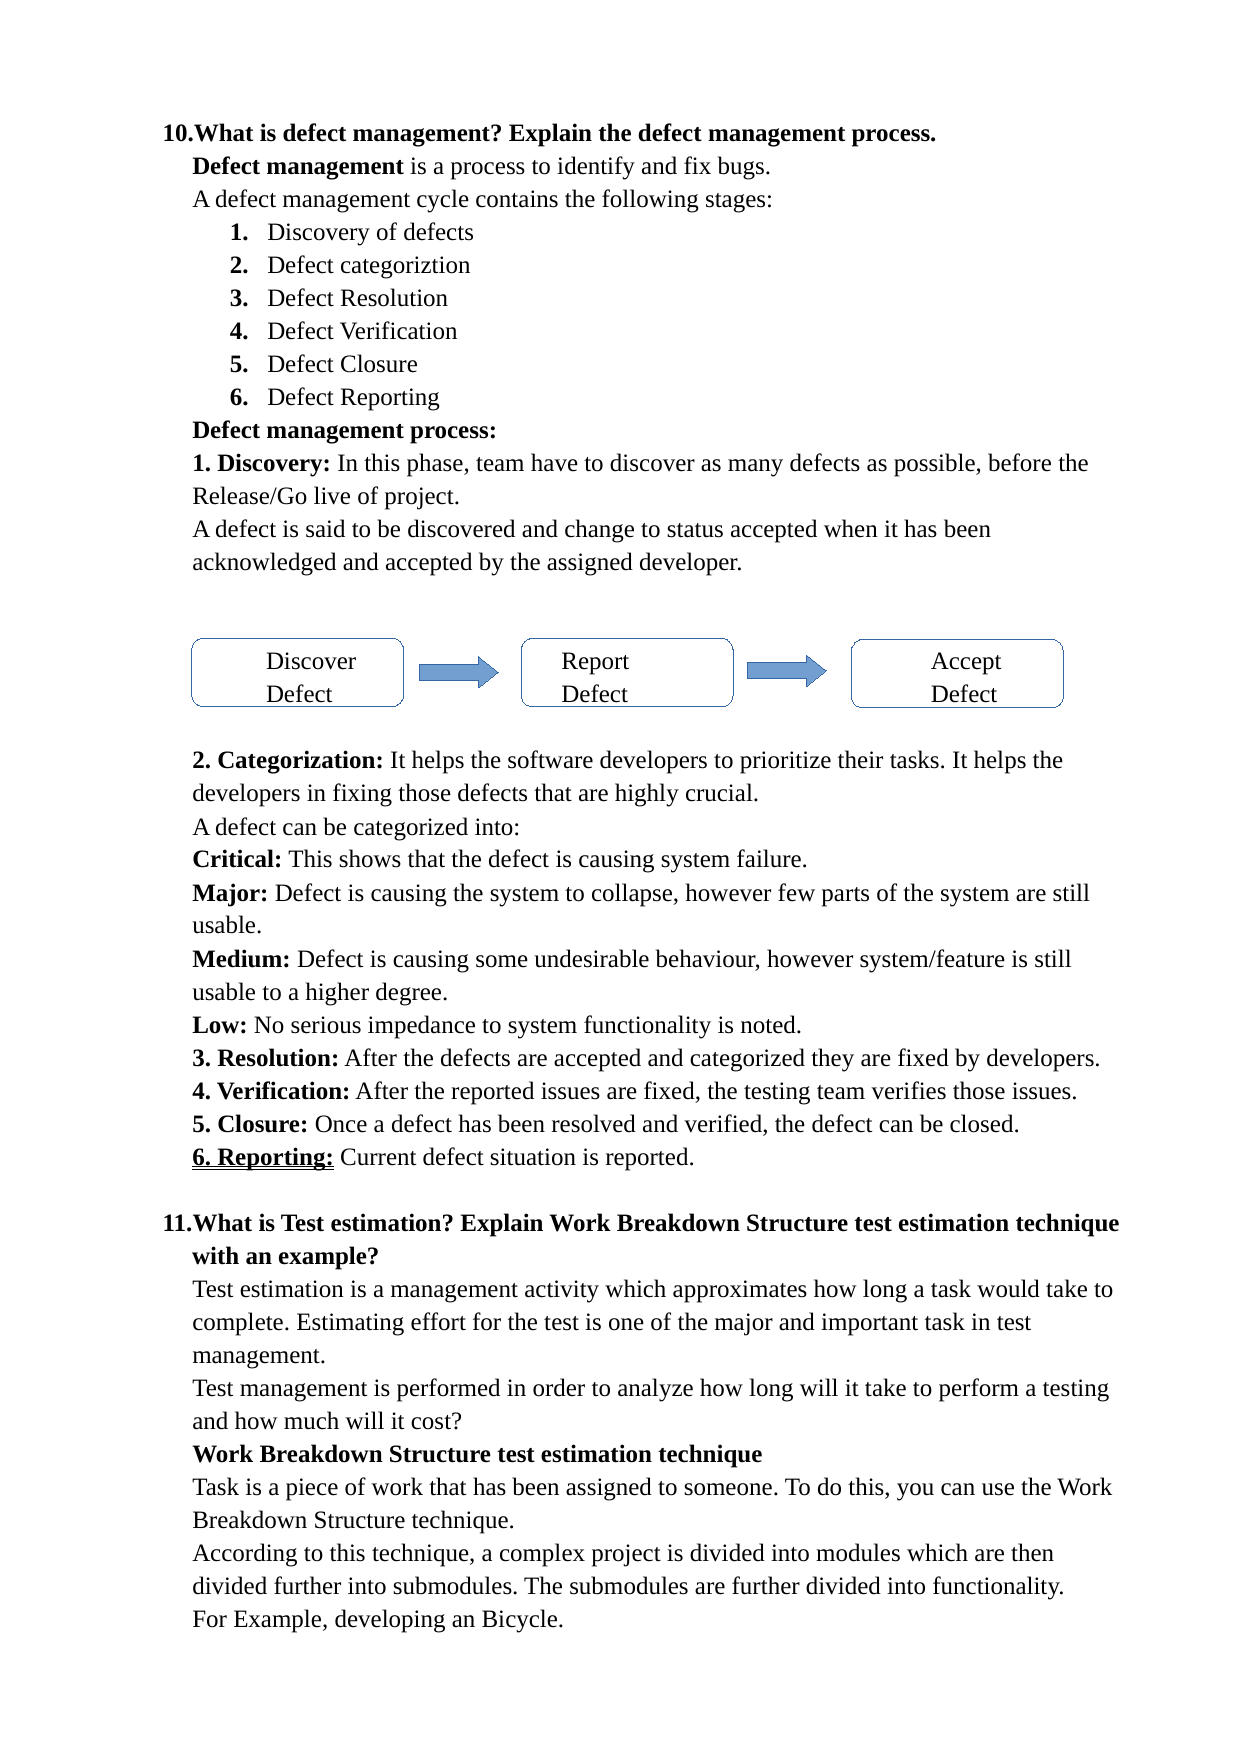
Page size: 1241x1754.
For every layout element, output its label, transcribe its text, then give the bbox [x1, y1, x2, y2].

list Defect Closure [229, 349, 1122, 378]
list Defect Reporting [229, 382, 1122, 411]
text Defect management is a process to identify and fix bugs. [118, 151, 1122, 180]
text Work Breakdown Structure test estimation technique [118, 1439, 1122, 1468]
text A defect management cycle contains the following stages: [118, 184, 1122, 213]
text [733, 646, 852, 675]
text Accept [852, 646, 1122, 675]
text Medium: Defect is causing some undesirable behaviour, however system/feature is still usable to a higher degree. [118, 944, 1122, 1005]
text Major: Defect is causing the system to collapse, however few parts of the system are still usable. [118, 878, 1122, 939]
text Low: No serious impedance to system functionality is noted. [118, 1010, 1122, 1038]
text According to this technique, a complex project is divided into modules which are then divided further into submodules. The submodules are further divided into functionality. [118, 1538, 1122, 1600]
text A defect can be categorized into: [118, 812, 1122, 840]
list What is defect management? Explain the defect management process. [162, 118, 1122, 147]
text 3. Resolution: After the defects are accepted and categorized they are fixed by developers. [118, 1043, 1122, 1071]
text For Example, developing an Bicycle. [118, 1604, 1122, 1633]
text 6. Reporting: Current defect situation is reported. [118, 1142, 1122, 1171]
text 4. Verification: After the reported issues are fixed, the testing team verifies those issues. [118, 1076, 1122, 1104]
text Report [522, 646, 733, 675]
text 2. Categorization: It helps the software developers to prioritize their tasks. It helps the developers in fixing those defects that are highly crucial. [118, 746, 1122, 807]
text Defect Defect Defect [118, 679, 1122, 708]
text Critical: This shows that the defect is causing system failure. [118, 844, 1122, 873]
list Defect Verification [229, 316, 1122, 345]
text [404, 646, 521, 675]
text 5. Closure: Once a defect has been resolved and verified, the defect can be closed. [118, 1109, 1122, 1137]
text 1. Discovery: In this phase, team have to discover as many defects as possible, before the Release/Go live of project. [118, 448, 1122, 510]
text Test management is performed in order to analyze how long will it take to perform a testing and how much will it cost? [118, 1373, 1122, 1435]
text Discover [118, 646, 403, 675]
text Task is a piece of work that has been assigned to someone. To do this, you can use the Work Breakdown Structure technique. [118, 1472, 1122, 1534]
list What is Test estimation? Explain Work Breakdown Structure test estimation technique with an example? [162, 1208, 1122, 1269]
list Defect categoriztion [229, 250, 1122, 279]
text A defect is said to be discovered and change to status accepted when it has been acknowledged and accepted by the assigned developer. [118, 514, 1122, 576]
text Test estimation is a management activity which approximates how long a task would take to complete. Estimating effort for the test is one of the major and important task in test management. [118, 1274, 1122, 1369]
list Discovery of defects [229, 217, 1122, 246]
list Defect Resolution [229, 283, 1122, 312]
text Defect management process: [118, 415, 1122, 444]
